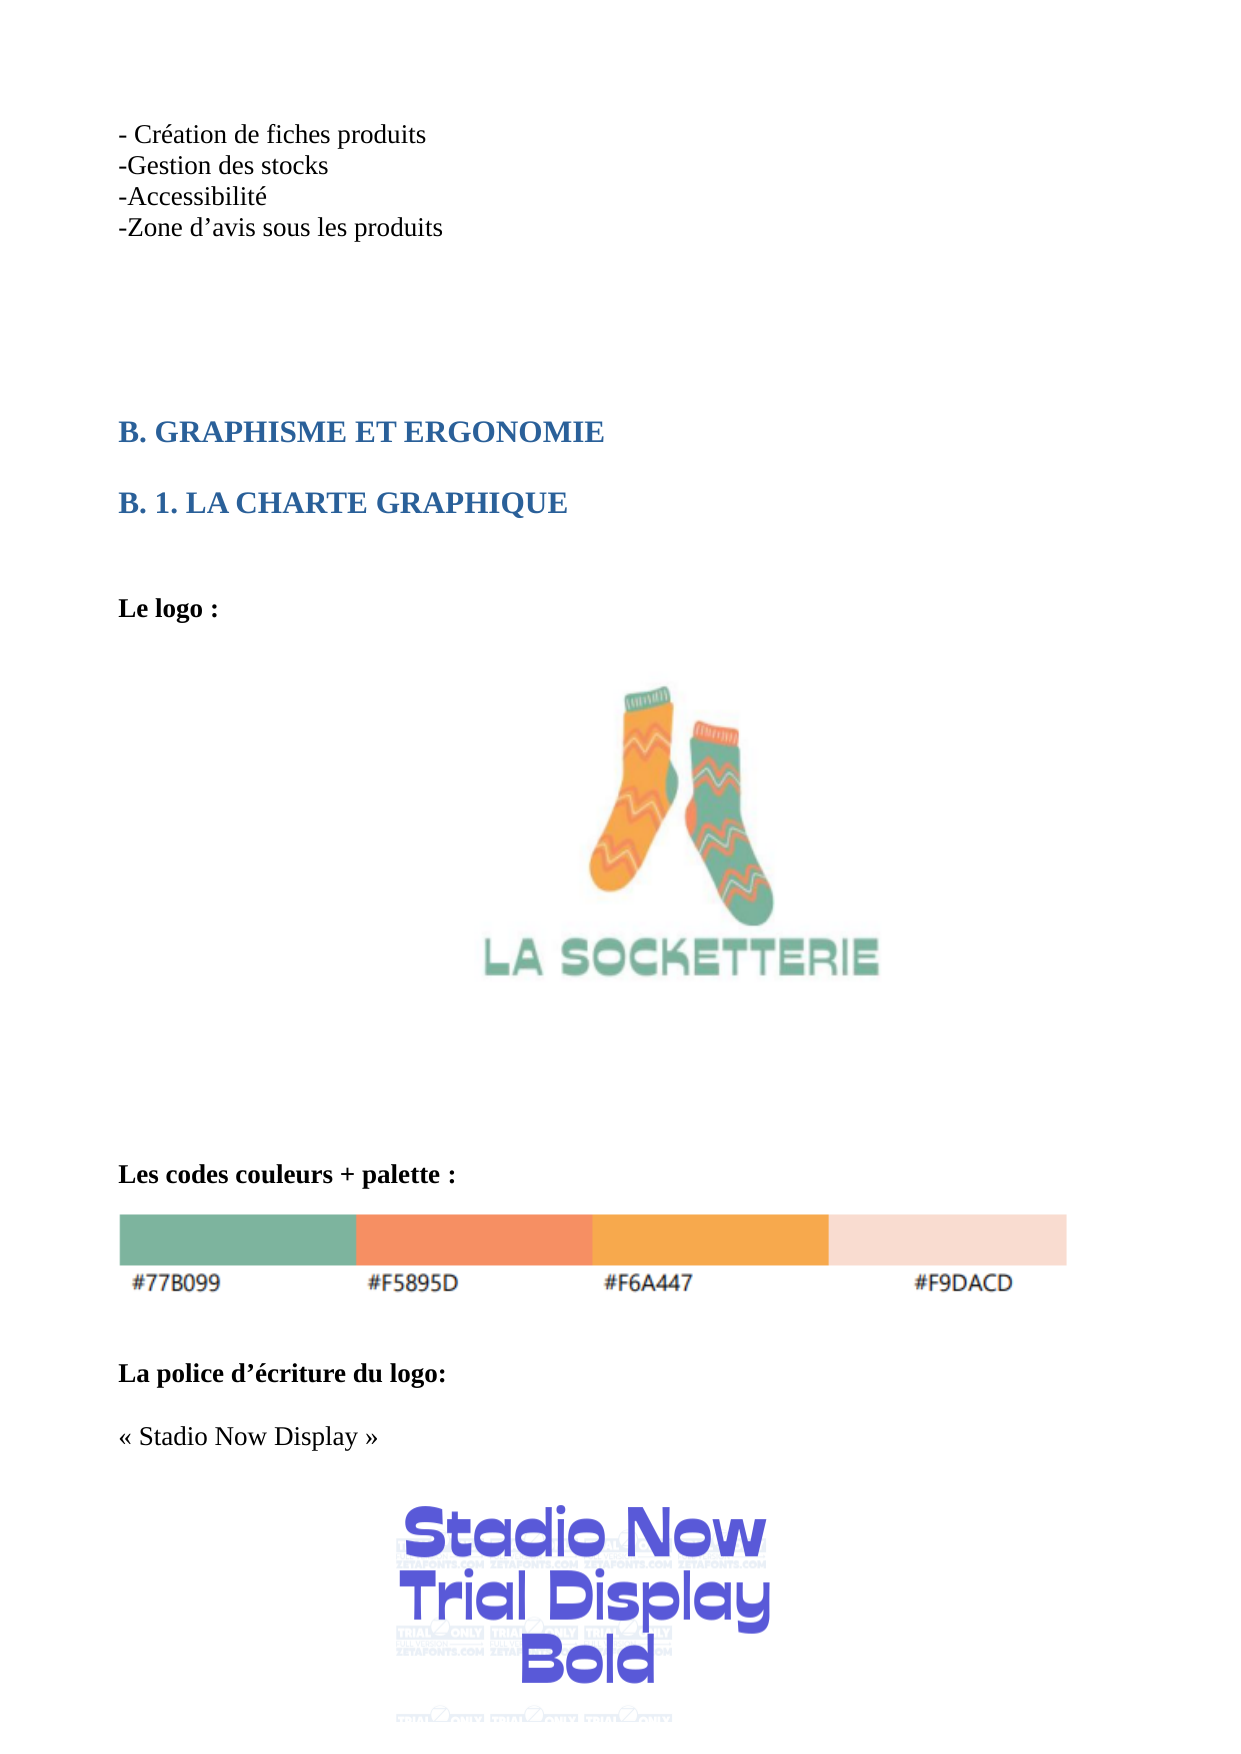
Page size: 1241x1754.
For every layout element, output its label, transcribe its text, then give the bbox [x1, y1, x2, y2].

picture [373, 1482, 873, 1722]
text La police d’écriture du logo: [118, 1357, 1122, 1389]
text - Création de fiches produits [118, 118, 1122, 149]
picture [117, 1210, 1070, 1296]
picture [474, 639, 895, 1036]
text B. 1. LA CHARTE GRAPHIQUE [118, 449, 1122, 521]
text Les codes couleurs + palette : [118, 1158, 1122, 1189]
text B. GRAPHISME ET ERGONOMIE [118, 413, 1122, 449]
text « Stadio Now Display » [118, 1420, 1122, 1451]
text -Gestion des stocks [118, 149, 1122, 180]
text -Zone d’avis sous les produits [118, 212, 1122, 243]
text -Accessibilité [118, 180, 1122, 212]
text Le logo : [118, 592, 1122, 624]
